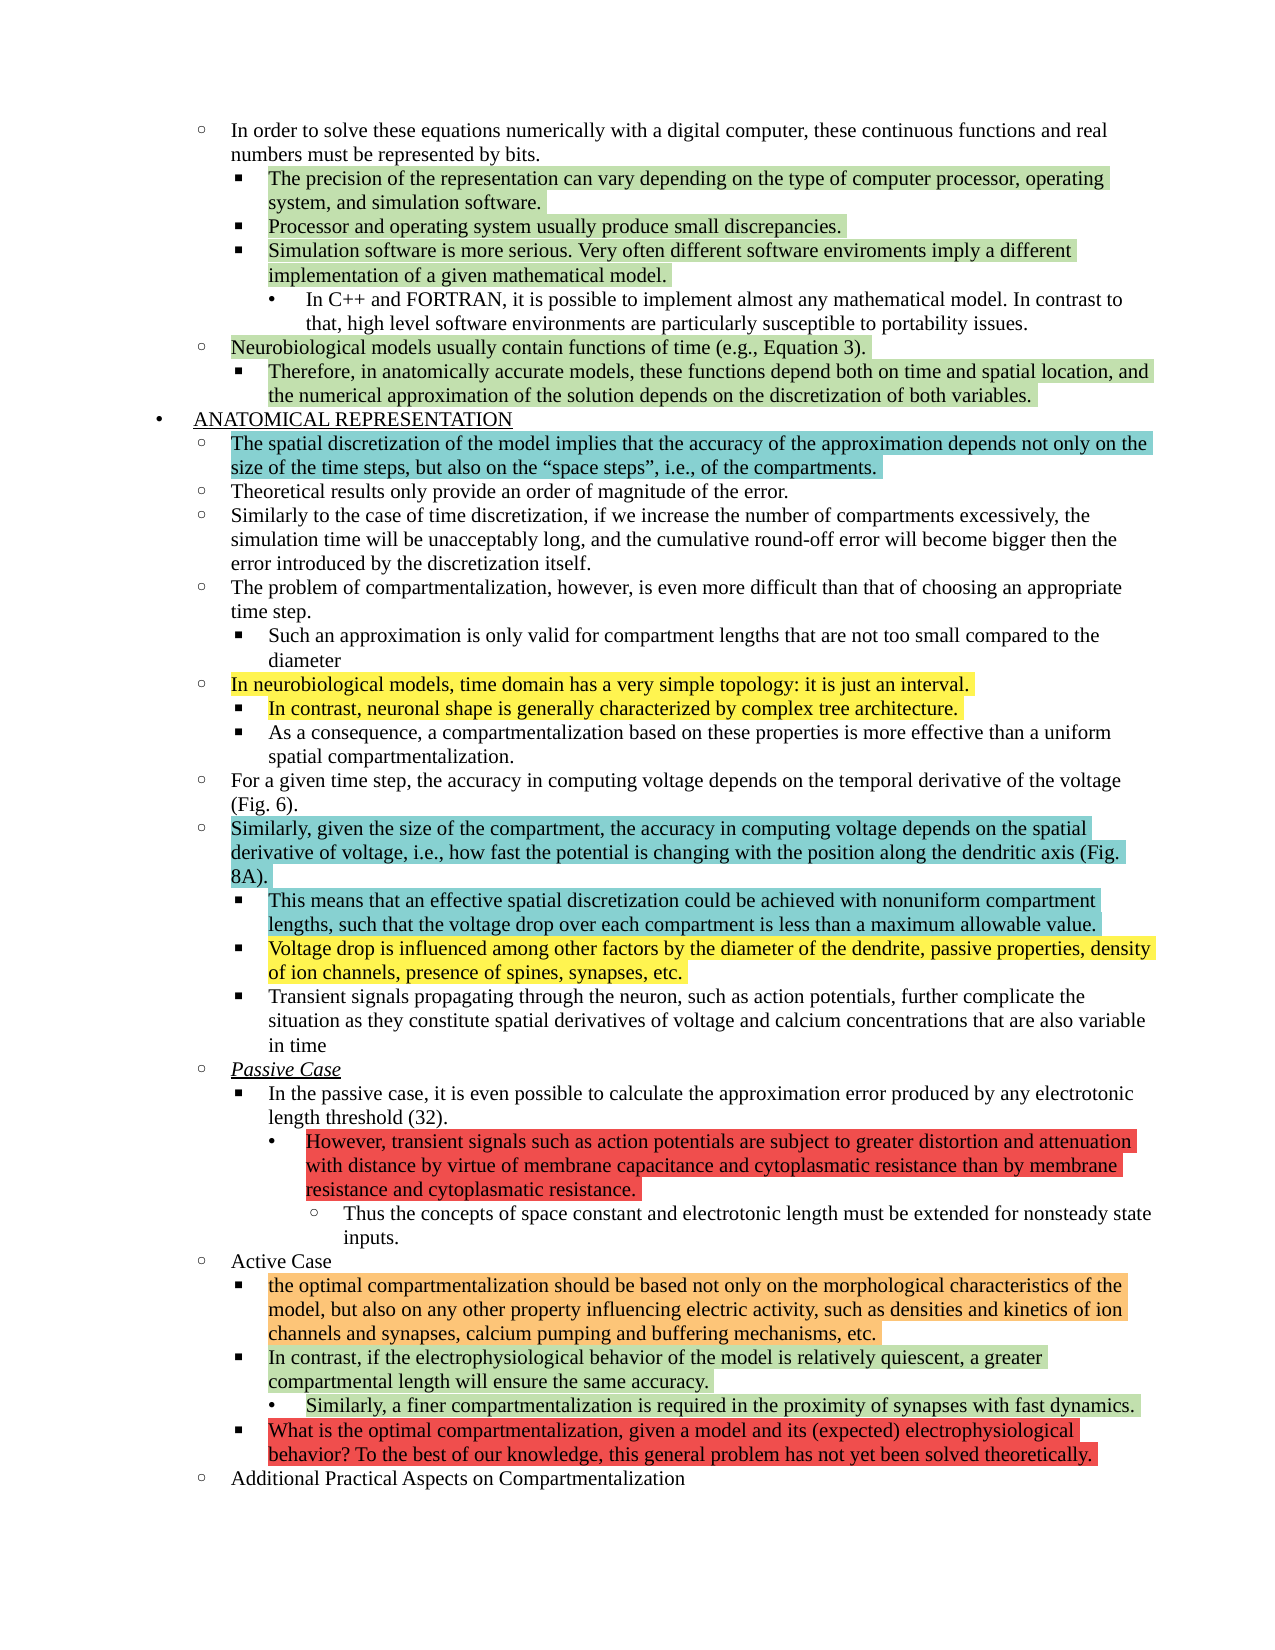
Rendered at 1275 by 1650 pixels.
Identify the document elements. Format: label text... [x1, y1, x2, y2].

list Transient signals propagating through the neuron, such as action potentials, further complicate the situation as they constitute spatial derivatives of voltage and calcium concentrations that are also variable in time [231, 984, 1157, 1057]
list Simulation software is more serious. Very often different software enviroments imply a different implementation of a given mathematical model. [231, 238, 1157, 287]
list What is the optimal compartmentalization, given a model and its (expected) electrophysiological behavior? To the best of our knowledge, this general problem has not yet been solved theoretically. [231, 1417, 1157, 1466]
list Active Case [193, 1249, 1157, 1273]
list This means that an effective spatial discretization could be achieved with nonuniform compartment lengths, such that the voltage drop over each compartment is less than a maximum allowable value. [231, 888, 1157, 936]
list ANATOMICAL REPRESENTATION [156, 407, 1157, 431]
list Similarly, a finer compartmentalization is required in the proximity of synapses with fast dynamics. [268, 1393, 1157, 1417]
list In C++ and FORTRAN, it is possible to implement almost any mathematical model. In contrast to that, high level software environments are particularly susceptible to portability issues. [268, 287, 1157, 335]
list The spatial discretization of the model implies that the accuracy of the approximation depends not only on the size of the time steps, but also on the “space steps”, i.e., of the compartments. [193, 431, 1157, 479]
list Passive Case [193, 1057, 1157, 1081]
list Similarly, given the size of the compartment, the accuracy in computing voltage depends on the spatial derivative of voltage, i.e., how fast the potential is changing with the position along the dendritic axis (Fig. 8A). [193, 816, 1157, 888]
list In order to solve these equations numerically with a digital computer, these continuous functions and real numbers must be represented by bits. [193, 118, 1157, 166]
list The problem of compartmentalization, however, is even more difficult than that of choosing an appropriate time step. [193, 575, 1157, 623]
list Theoretical results only provide an order of magnitude of the error. [193, 479, 1157, 503]
list However, transient signals such as action potentials are subject to greater distortion and attenuation with distance by virtue of membrane capacitance and cytoplasmatic resistance than by membrane resistance and cytoplasmatic resistance. [268, 1129, 1157, 1201]
list In the passive case, it is even possible to calculate the approximation error produced by any electrotonic length threshold (32). [231, 1081, 1157, 1129]
list Therefore, in anatomically accurate models, these functions depend both on time and spatial location, and the numerical approximation of the solution depends on the discretization of both variables. [231, 359, 1157, 407]
list Similarly to the case of time discretization, if we increase the number of compartments excessively, the simulation time will be unacceptably long, and the cumulative round-off error will become bigger then the error introduced by the discretization itself. [193, 503, 1157, 575]
list For a given time step, the accuracy in computing voltage depends on the temporal derivative of the voltage (Fig. 6). [193, 768, 1157, 816]
list The precision of the representation can vary depending on the type of computer processor, operating system, and simulation software. [231, 166, 1157, 214]
list Thus the concepts of space constant and electrotonic length must be extended for nonsteady state inputs. [306, 1201, 1157, 1249]
list Such an approximation is only valid for compartment lengths that are not too small compared to the diameter [231, 623, 1157, 672]
list the optimal compartmentalization should be based not only on the morphological characteristics of the model, but also on any other property influencing electric activity, such as densities and kinetics of ion channels and synapses, calcium pumping and buffering mechanisms, etc. [231, 1273, 1157, 1345]
list In contrast, neuronal shape is generally characterized by complex tree architecture. [231, 696, 1157, 720]
list Processor and operating system usually produce small discrepancies. [231, 214, 1157, 238]
list Voltage drop is influenced among other factors by the diameter of the dendrite, passive properties, density of ion channels, presence of spines, synapses, etc. [231, 936, 1157, 984]
list In neurobiological models, time domain has a very simple topology: it is just an interval. [193, 672, 1157, 696]
list Neurobiological models usually contain functions of time (e.g., Equation 3). [193, 335, 1157, 359]
list In contrast, if the electrophysiological behavior of the model is relatively quiescent, a greater compartmental length will ensure the same accuracy. [231, 1345, 1157, 1393]
list Additional Practical Aspects on Compartmentalization [193, 1466, 1157, 1490]
list As a consequence, a compartmentalization based on these properties is more effective than a uniform spatial compartmentalization. [231, 720, 1157, 768]
